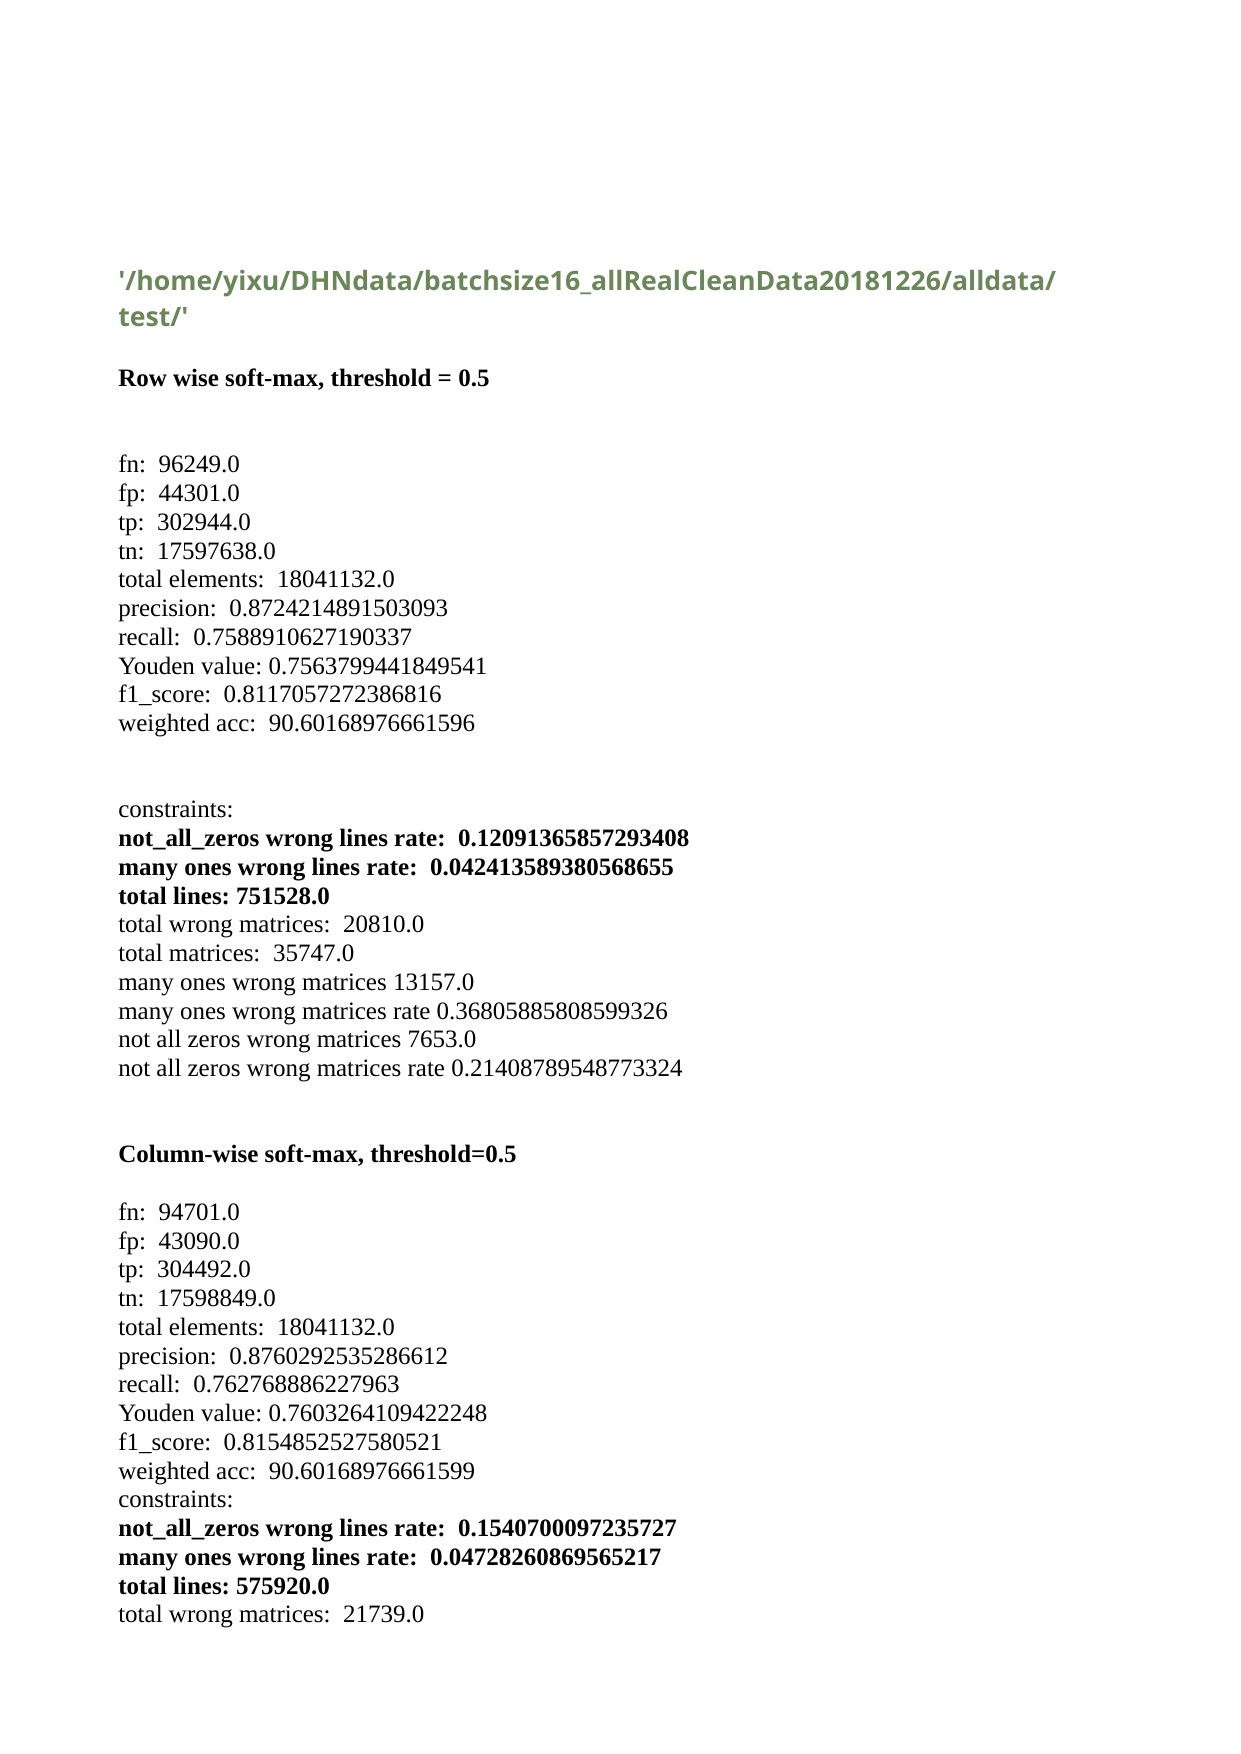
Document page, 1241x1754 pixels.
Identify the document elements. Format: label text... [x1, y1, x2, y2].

text f1_score: 0.8117057272386816 [118, 679, 1122, 708]
text many ones wrong lines rate: 0.04728260869565217 [118, 1542, 1122, 1571]
text not all zeros wrong matrices 7653.0 [118, 1024, 1122, 1053]
text total elements: 18041132.0 [118, 1312, 1122, 1341]
text constraints: [118, 1484, 1122, 1513]
text fp: 43090.0 [118, 1226, 1122, 1254]
text tn: 17598849.0 [118, 1283, 1122, 1312]
text many ones wrong lines rate: 0.042413589380568655 [118, 852, 1122, 881]
text recall: 0.7588910627190337 [118, 622, 1122, 651]
text total matrices: 35747.0 [118, 938, 1122, 967]
text tp: 304492.0 [118, 1254, 1122, 1283]
text tn: 17597638.0 [118, 536, 1122, 564]
text total wrong matrices: 21739.0 [118, 1599, 1122, 1628]
text precision: 0.8724214891503093 [118, 593, 1122, 622]
text not_all_zeros wrong lines rate: 0.12091365857293408 [118, 823, 1122, 852]
text f1_score: 0.8154852527580521 [118, 1427, 1122, 1456]
text Row wise soft-max, threshold = 0.5 [118, 363, 1122, 392]
text precision: 0.8760292535286612 [118, 1341, 1122, 1369]
text fn: 94701.0 [118, 1197, 1122, 1226]
text total elements: 18041132.0 [118, 564, 1122, 593]
text weighted acc: 90.60168976661596 [118, 708, 1122, 737]
text many ones wrong matrices rate 0.36805885808599326 [118, 996, 1122, 1024]
text total wrong matrices: 20810.0 [118, 909, 1122, 938]
text constraints: [118, 794, 1122, 823]
text many ones wrong matrices 13157.0 [118, 967, 1122, 996]
text total lines: 751528.0 [118, 881, 1122, 909]
text not_all_zeros wrong lines rate: 0.1540700097235727 [118, 1513, 1122, 1542]
text fp: 44301.0 [118, 478, 1122, 507]
text Youden value: 0.7603264109422248 [118, 1398, 1122, 1427]
text tp: 302944.0 [118, 507, 1122, 536]
text '/home/yixu/DHNdata/batchsize16_allRealCleanData20181226/alldata/test/' [118, 262, 1122, 334]
text recall: 0.762768886227963 [118, 1369, 1122, 1398]
text Youden value: 0.7563799441849541 [118, 651, 1122, 679]
text Column-wise soft-max, threshold=0.5 [118, 1139, 1122, 1168]
text total lines: 575920.0 [118, 1571, 1122, 1599]
text not all zeros wrong matrices rate 0.21408789548773324 [118, 1053, 1122, 1082]
text fn: 96249.0 [118, 449, 1122, 478]
text weighted acc: 90.60168976661599 [118, 1456, 1122, 1484]
